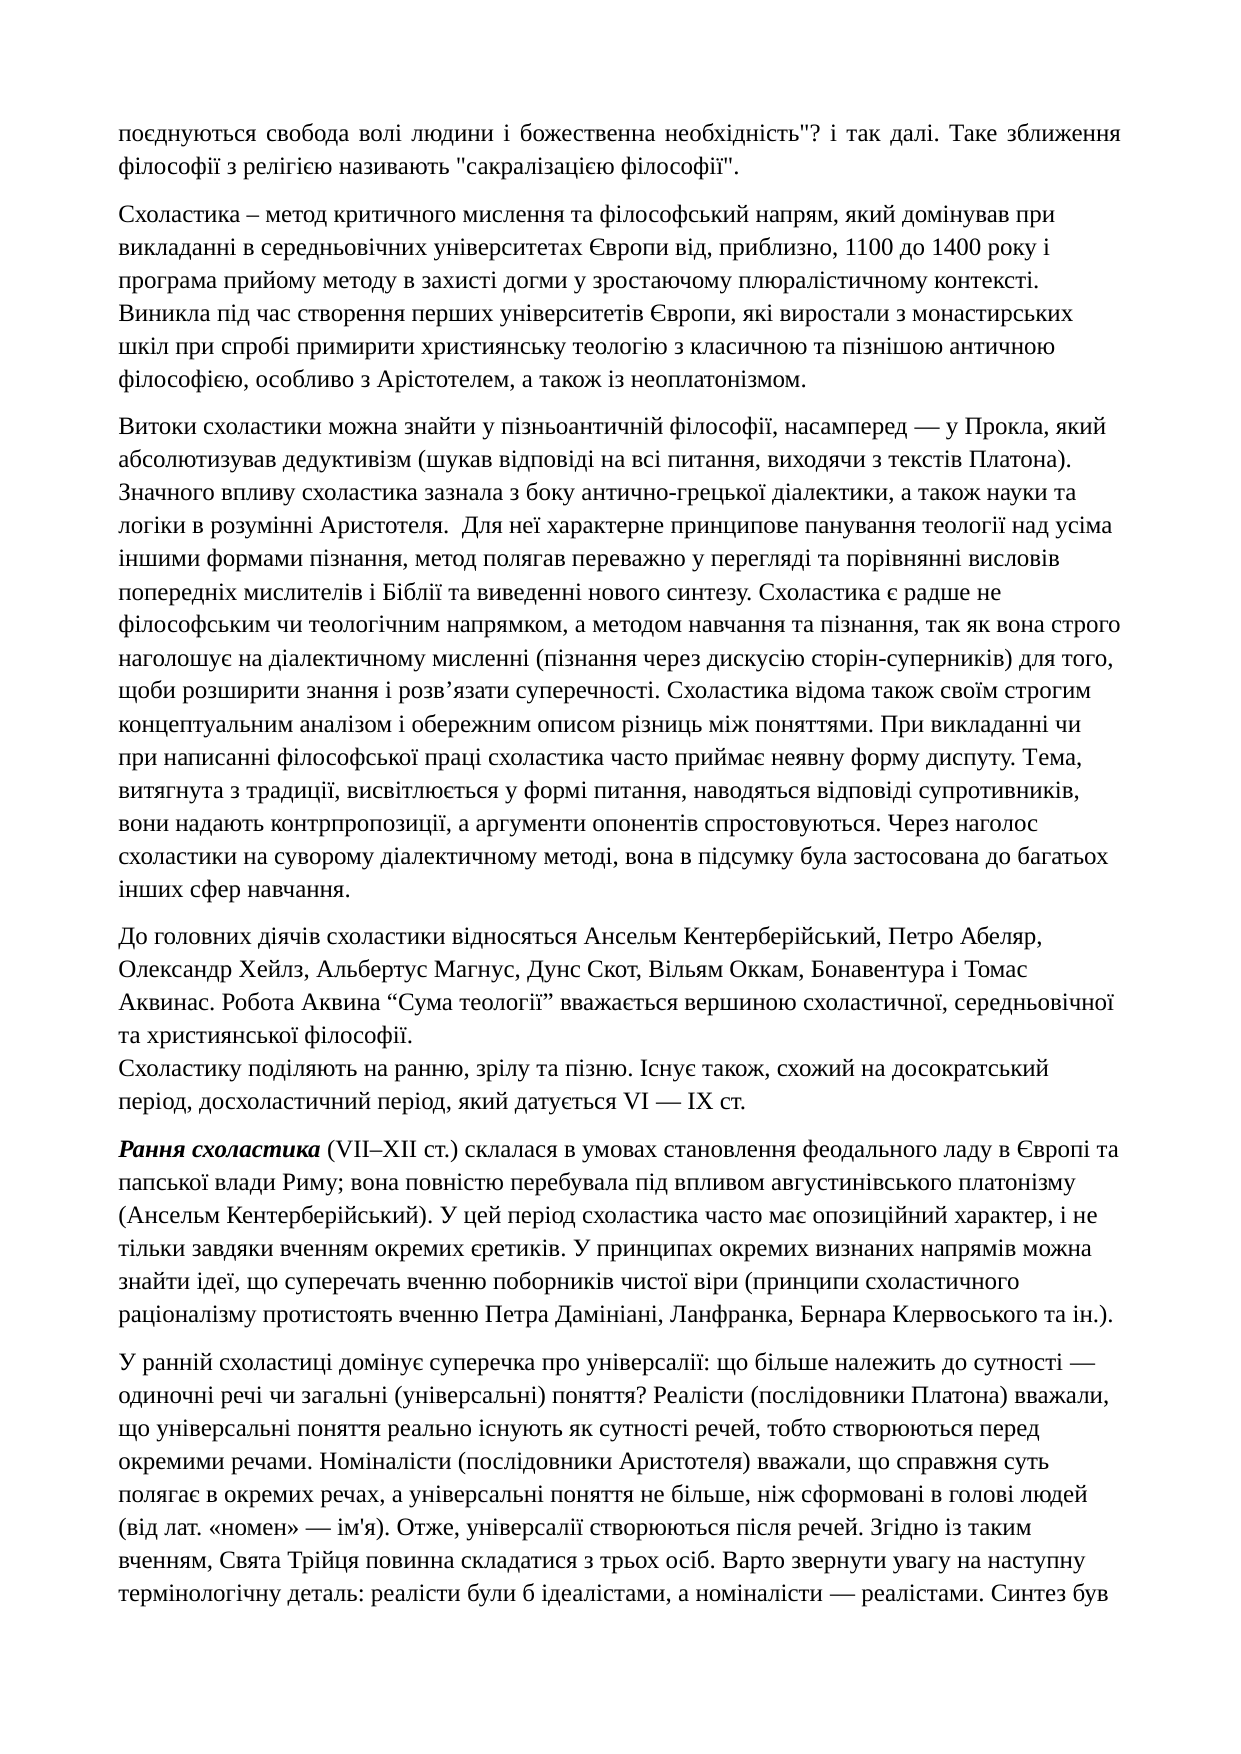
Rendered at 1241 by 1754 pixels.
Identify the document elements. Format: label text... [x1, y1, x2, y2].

text Витоки схоластики можна знайти у пізньоантичній філософії, насамперед — у Прокла, який абсолютизував дедуктивізм (шукав відповіді на всі питання, виходячи з текстів Платона). Значного впливу схоластика зазнала з боку антично-грецької діалектики, а також науки та логіки в розумінні Аристотеля. Для неї характерне принципове панування теології над усіма іншими формами пізнання, метод полягав переважно у перегляді та порівнянні висловів попередніх мислителів і Біблії та виведенні нового синтезу. Схоластика є радше не філософським чи теологічним напрямком, а методом навчання та пізнання, так як вона строго наголошує на діалектичному мисленні (пізнання через дискусію сторін-суперників) для того, щоби розширити знання і розв’язати суперечності. Схоластика відома також своїм строгим концептуальним аналізом і обережним описом різниць між поняттями. При викладанні чи при написанні філософської праці схоластика часто приймає неявну форму диспуту. Тема, витягнута з традиції, висвітлюється у формі питання, наводяться відповіді супротивників, вони надають контрпропозиції, а аргументи опонентів спростовуються. Через наголос схоластики на суворому діалектичному методі, вона в підсумку була застосована до багатьох інших сфер навчання. [118, 411, 1122, 902]
text Схоластику поділяють на ранню, зрілу та пізню. Існує також, схожий на досократський період, досхоластичний період, який датується VI — IX ст. [118, 1053, 1122, 1115]
text У ранній схоластиці домінує суперечка про універсалії: що більше належить до сутності — одиночні речі чи загальні (універсальні) поняття? Реалісти (послідовники Платона) вважали, що універсальні поняття реально існують як сутності речей, тобто створюються перед окремими речами. Номіналісти (послідовники Аристотеля) вважали, що справжня суть полягає в окремих речах, а універсальні поняття не більше, ніж сформовані в голові людей (від лат. «номен» — ім'я). Отже, універсалії створюються після речей. Згідно із таким вченням, Свята Трійця повинна складатися з трьох осіб. Варто звернути увагу на наступну термінологічну деталь: реалісти були б ідеалістами, а номіналісти — реалістами. Синтез був [118, 1347, 1122, 1607]
text До головних діячів схоластики відносяться Ансельм Кентерберійський, Петро Абеляр, Олександр Хейлз, Альбертус Магнус, Дунс Скот, Вільям Оккам, Бонавентура і Томас Аквинас. Робота Аквина “Сума теології” вважається вершиною схоластичної, середньовічної та християнської філософії. [118, 921, 1122, 1049]
text Схоластика – метод критичного мислення та філософський напрям, який домінував при викладанні в середньовічних університетах Європи від, приблизно, 1100 до 1400 року і програма прийому методу в захисті догми у зростаючому плюралістичному контексті. Виникла під час створення перших університетів Європи, які виростали з монастирських шкіл при спробі примирити християнську теологію з класичною та пізнішою античною філософією, особливо з Арістотелем, а також із неоплатонізмом. [118, 199, 1122, 393]
text Рання схоластика (VII–XII ст.) склалася в умовах становлення феодального ладу в Європі та папської влади Риму; вона повністю перебувала під впливом августинівського платонізму (Ансельм Кентерберійський). У цей період схоластика часто має опозиційний характер, і не тільки завдяки вченням окремих єретиків. У принципах окремих визнаних напрямів можна знайти ідеї, що суперечать вченню поборників чистої віри (принципи схоластичного раціоналізму протистоять вченню Петра Дамініані, Ланфранка, Бернара Клервоського та ін.). [118, 1134, 1122, 1328]
text поєднуються свобода волі людини і божественна необхідність"? і так далі. Таке зближення філософії з релігією називають "сакралізацією філософії". [118, 118, 1122, 180]
